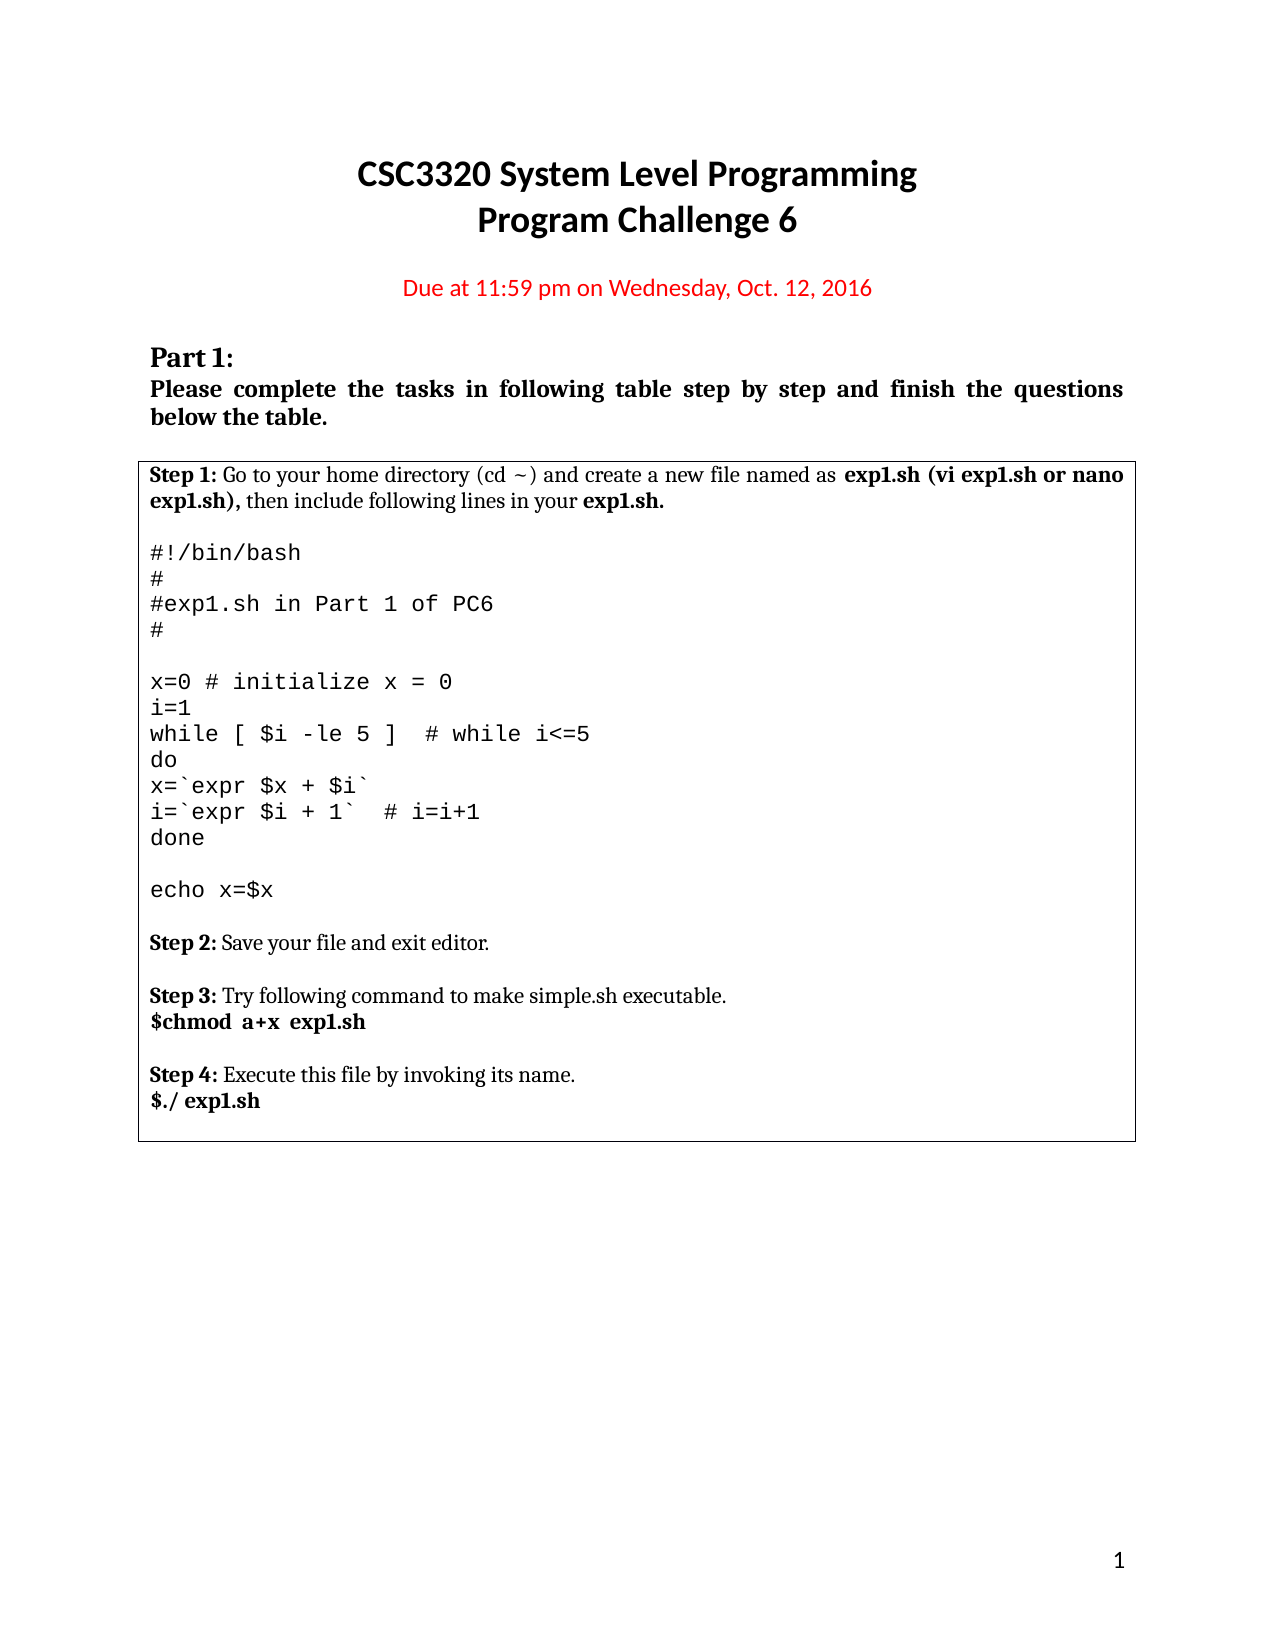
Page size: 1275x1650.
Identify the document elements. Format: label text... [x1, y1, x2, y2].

text Part 1: [150, 341, 1125, 374]
subtitle CSC3320 System Level Programming [150, 150, 1125, 196]
subtitle Program Challenge 6 [150, 196, 1125, 242]
subtitle Due at 11:59 pm on Wednesday, Oct. 12, 2016 [150, 272, 1125, 303]
text Please complete the tasks in following table step by step and finish the questions below the table. [150, 374, 1125, 432]
table_header Step 1: Go to your home directory (cd ~) and create a new file named as exp1.sh (vi exp1.sh or nano exp1.sh), then include following lines in your exp1.sh. #!/bin/bash # #exp1.sh in Part 1 of PC6 # x=0 # initialize x = 0 i=1 while [ $i -le 5 ] # while i<=5 do x=`expr $x + $i` i=`expr $i + 1` # i=i+1 done echo x=$x Step 2: Save your file and exit editor. Step 3: Try following command to make simple.sh executable. $chmod a+x exp1.sh Step 4: Execute this file by invoking its name. $./ exp1.sh [139, 462, 1135, 1141]
